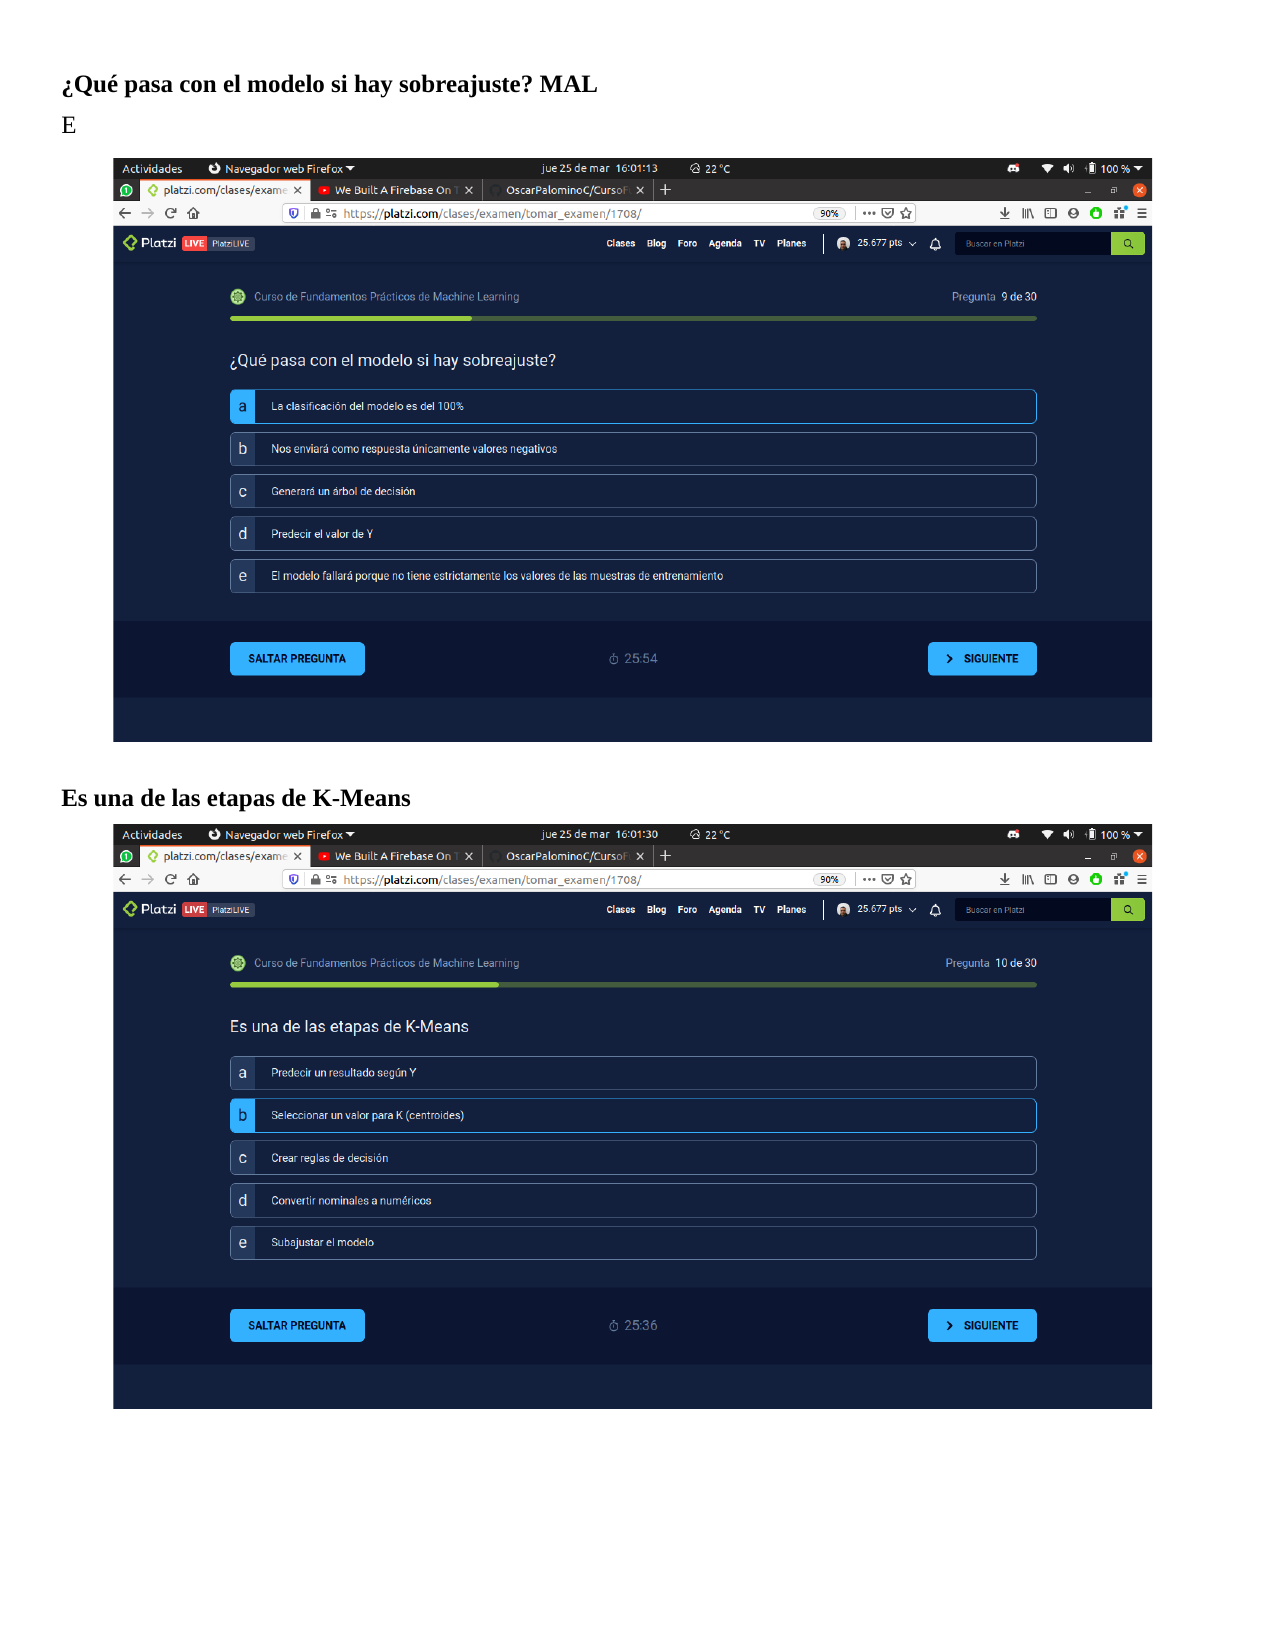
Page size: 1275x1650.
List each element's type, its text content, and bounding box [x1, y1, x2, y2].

subtitle ¿Qué pasa con el modelo si hay sobreajuste? MAL [61, 69, 1204, 98]
text E [61, 111, 1204, 139]
picture [113, 158, 1153, 742]
subtitle Es una de las etapas de K-Means [61, 783, 1204, 812]
picture [113, 824, 1153, 1409]
